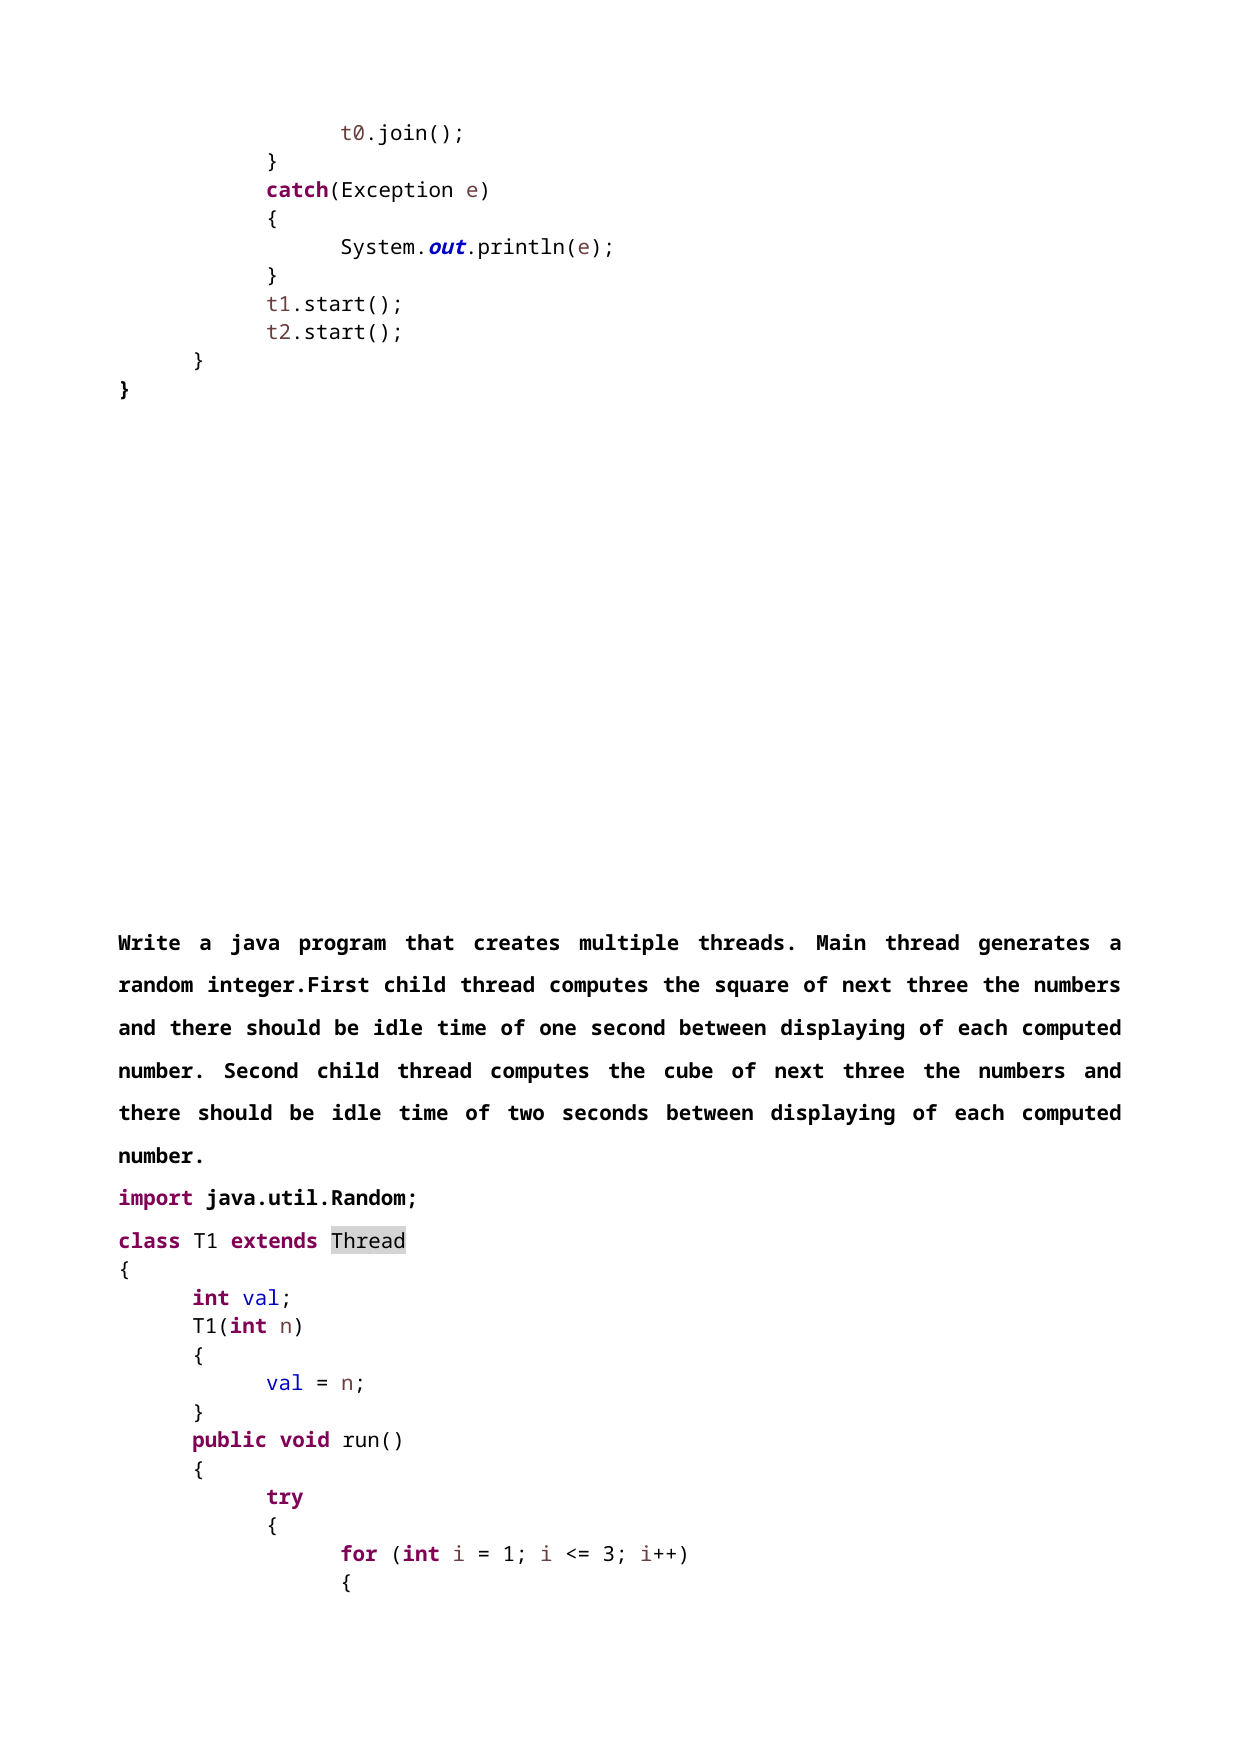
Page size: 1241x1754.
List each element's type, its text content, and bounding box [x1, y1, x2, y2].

text import java.util.Random; [118, 1183, 1122, 1212]
text { [118, 1454, 1122, 1482]
text { [118, 1254, 1122, 1283]
text { [118, 1511, 1122, 1539]
text t0.join(); [118, 118, 1122, 147]
text for (int i = 1; i <= 3; i++) [118, 1539, 1122, 1567]
text } [118, 260, 1122, 289]
text { [118, 1340, 1122, 1368]
text catch(Exception e) [118, 175, 1122, 203]
text } [118, 147, 1122, 175]
text val = n; [118, 1368, 1122, 1397]
text T1(int n) [118, 1311, 1122, 1340]
text } [118, 1397, 1122, 1425]
text t1.start(); [118, 289, 1122, 317]
text t2.start(); [118, 317, 1122, 346]
text int val; [118, 1283, 1122, 1311]
text try [118, 1482, 1122, 1511]
text { [118, 203, 1122, 232]
text Write a java program that creates multiple threads. Main thread generates a random integer.First child thread computes the square of next three the numbers and there should be idle time of one second between displaying of each computed number. Second child thread computes the cube of next three the numbers and there should be idle time of two seconds between displaying of each computed number. [118, 928, 1122, 1169]
text System.out.println(e); [118, 232, 1122, 260]
text } [118, 374, 1122, 402]
text class T1 extends Thread [118, 1226, 1122, 1254]
text { [118, 1567, 1122, 1596]
text public void run() [118, 1425, 1122, 1454]
text } [118, 346, 1122, 374]
